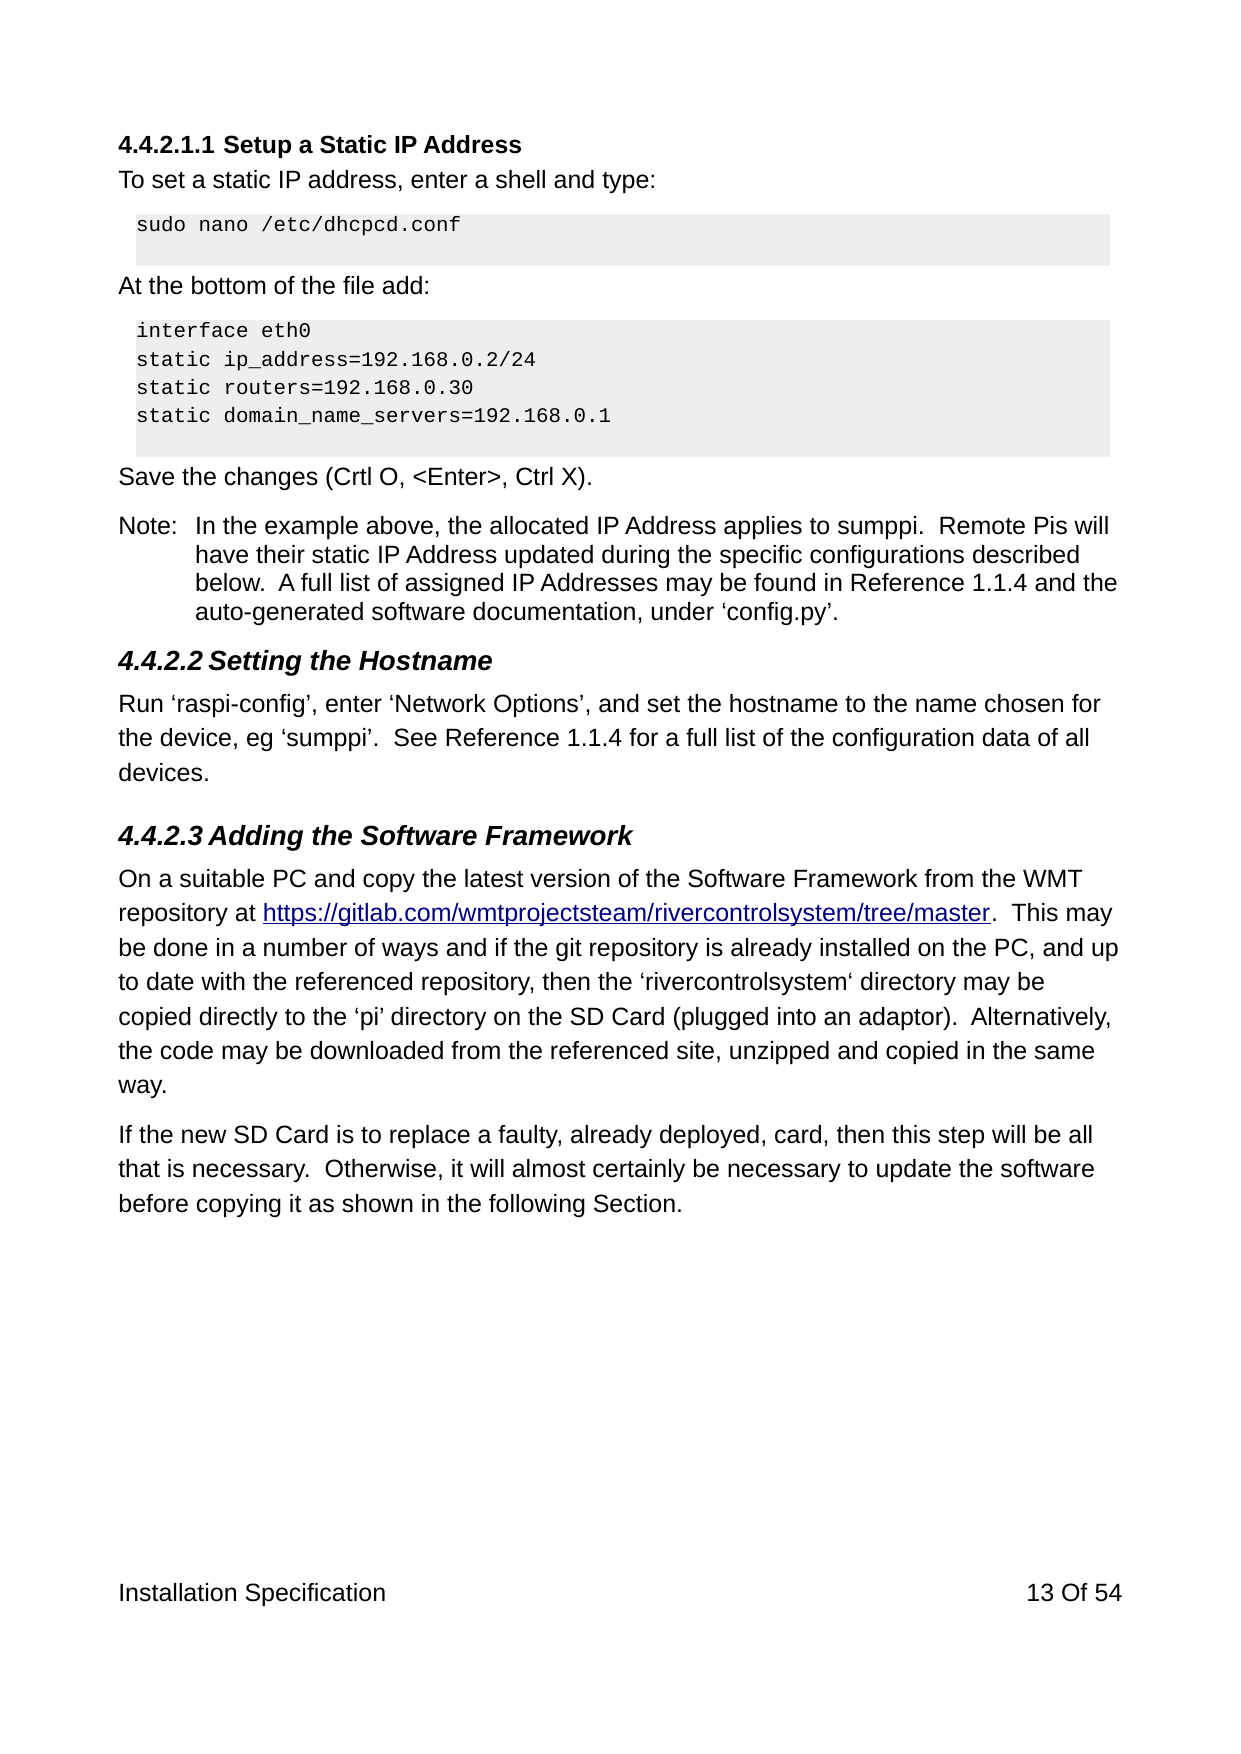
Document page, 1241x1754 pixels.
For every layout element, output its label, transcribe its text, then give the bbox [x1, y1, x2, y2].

text static routers=192.168.0.30 [136, 377, 1110, 401]
subtitle Setting the Hostname [118, 644, 1122, 676]
text On a suitable PC and copy the latest version of the Software Framework from the WMT repository at https://gitlab.com/wmtprojectsteam/rivercontrolsystem/tree/master. This may be done in a number of ways and if the git repository is already installed on the PC, and up to date with the referenced repository, then the ‘rivercontrolsystem‘ directory may be copied directly to the ‘pi’ directory on the SD Card (plugged into an adaptor). Alternatively, the code may be downloaded from the referenced site, unzipped and copied in the same way. [118, 864, 1122, 1099]
text Note: In the example above, the allocated IP Address applies to sumppi. Remote Pis will have their static IP Address updated during the specific configurations described below. A full list of assigned IP Addresses may be found in Reference 1.1.4 and the auto-generated software documentation, under ‘config.py’. [118, 511, 1122, 626]
text sudo nano /etc/dhcpcd.conf [136, 214, 1110, 238]
text Run ‘raspi-config’, enter ‘Network Options’, and set the hostname to the name chosen for the device, eg ‘sumppi’. See Reference 1.1.4 for a full list of the configuration data of all devices. [118, 689, 1122, 786]
text static ip_address=192.168.0.2/24 [136, 348, 1110, 372]
text At the bottom of the file add: [118, 271, 1122, 300]
text static domain_name_servers=192.168.0.1 [136, 405, 1110, 429]
text If the new SD Card is to replace a faulty, already deployed, card, then this step will be all that is necessary. Otherwise, it will almost certainly be necessary to update the software before copying it as shown in the following Section. [118, 1119, 1122, 1217]
subtitle Save the changes (Crtl O, <Enter>, Ctrl X). [118, 462, 1122, 491]
text To set a static IP address, enter a shell and type: [118, 165, 1122, 194]
subtitle Setup a Static IP Address [118, 131, 1122, 159]
subtitle Adding the Software Framework [118, 819, 1122, 851]
text interface eth0 [136, 320, 1110, 344]
